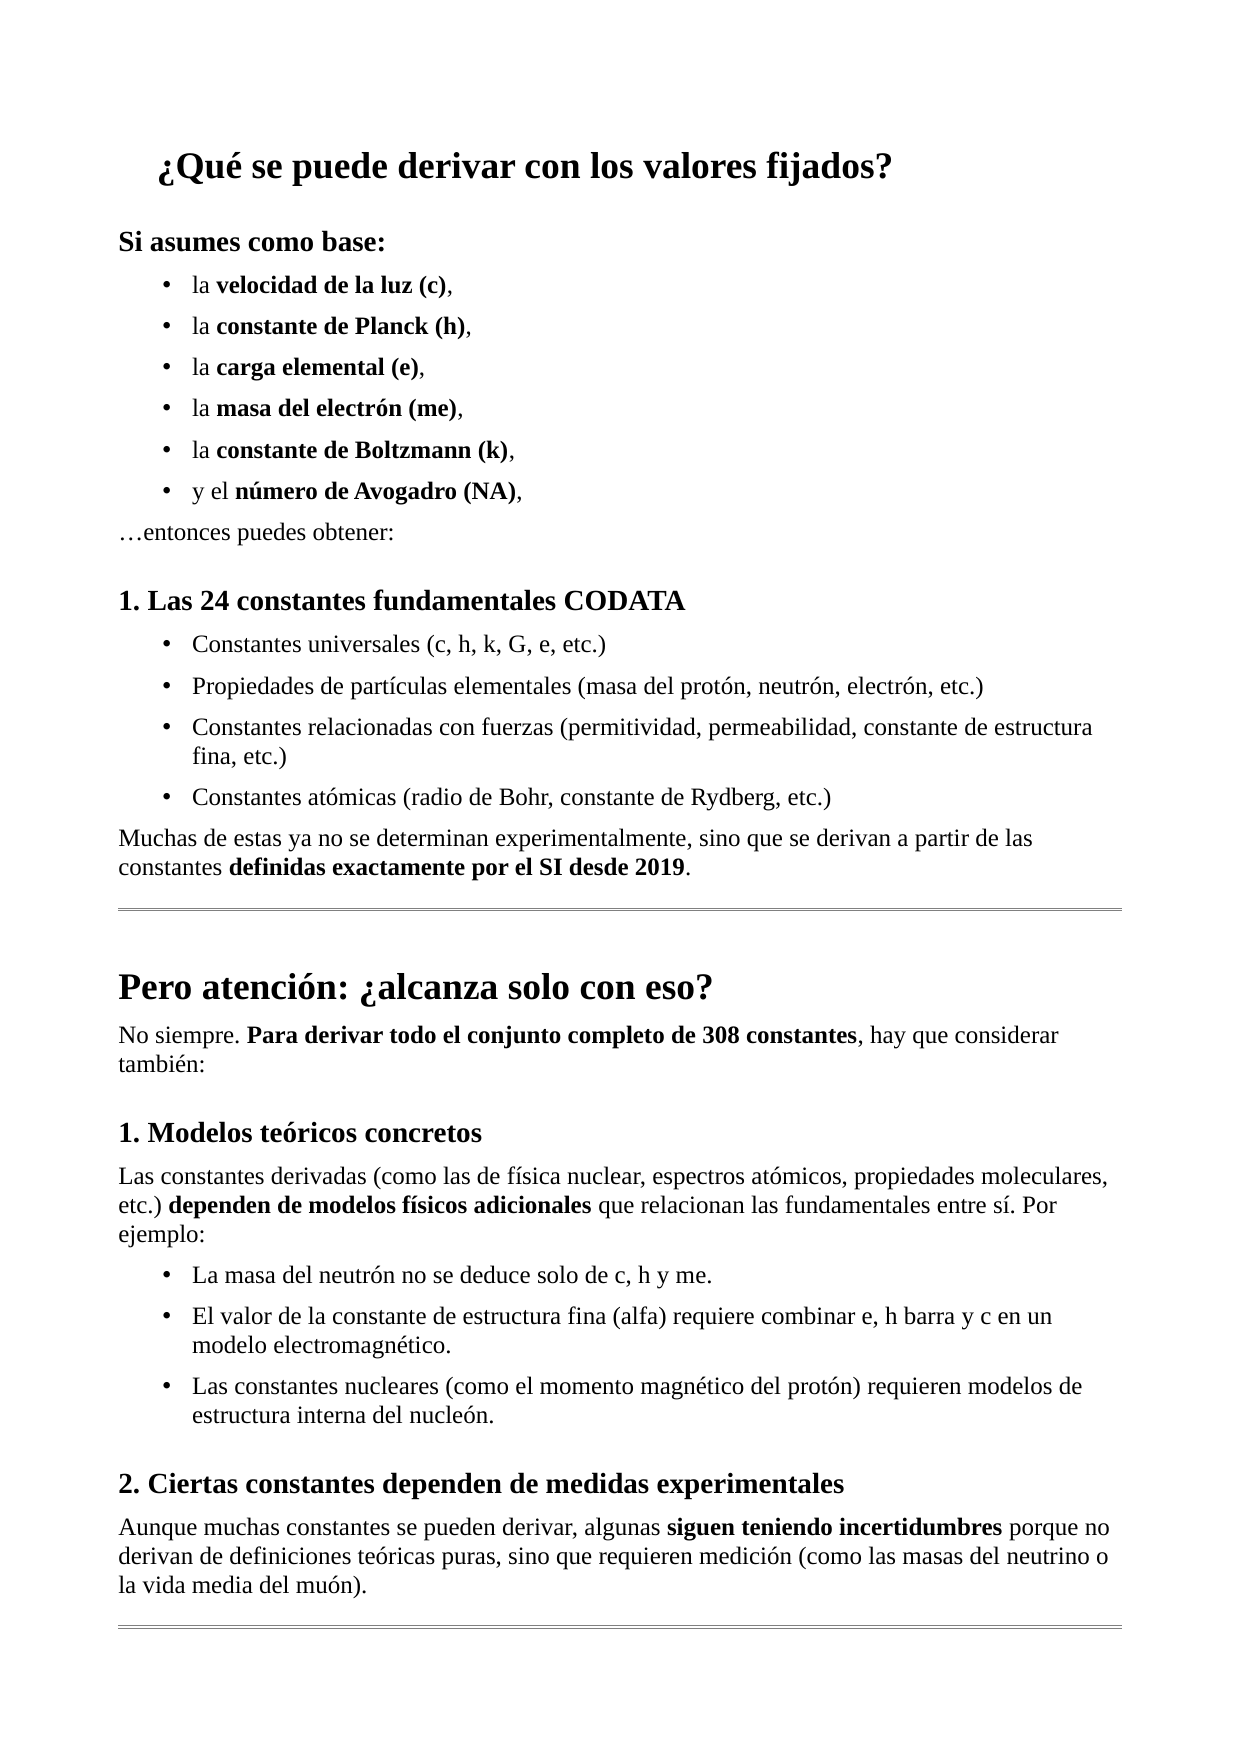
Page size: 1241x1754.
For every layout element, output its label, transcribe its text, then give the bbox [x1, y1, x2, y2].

list y el número de Avogadro (NA), [162, 476, 1122, 505]
text No siempre. Para derivar todo el conjunto completo de 308 constantes, hay que considerar también: [118, 1020, 1122, 1078]
list la carga elemental (e), [162, 352, 1122, 381]
list la constante de Boltzmann (k), [162, 435, 1122, 463]
list Constantes universales (c, h, k, G, e, etc.) [162, 629, 1122, 658]
list El valor de la constante de estructura fina (alfa) requiere combinar e, h barra y c en un modelo electromagnético. [162, 1301, 1122, 1359]
list Constantes relacionadas con fuerzas (permitividad, permeabilidad, constante de estructura fina, etc.) [162, 712, 1122, 769]
subtitle Si asumes como base: [118, 224, 1122, 257]
text Las constantes derivadas (como las de física nuclear, espectros atómicos, propiedades moleculares, etc.) dependen de modelos físicos adicionales que relacionan las fundamentales entre sí. Por ejemplo: [118, 1161, 1122, 1247]
list la constante de Planck (h), [162, 311, 1122, 340]
subtitle 1. Modelos teóricos concretos [118, 1115, 1122, 1149]
list Las constantes nucleares (como el momento magnético del protón) requieren modelos de estructura interna del nucleón. [162, 1371, 1122, 1429]
text Aunque muchas constantes se pueden derivar, algunas siguen teniendo incertidumbres porque no derivan de definiciones teóricas puras, sino que requieren medición (como las masas del neutrino o la vida media del muón). [118, 1512, 1122, 1598]
list la velocidad de la luz (c), [162, 270, 1122, 298]
subtitle 1. Las 24 constantes fundamentales CODATA [118, 583, 1122, 617]
text Muchas de estas ya no se determinan experimentalmente, sino que se derivan a partir de las constantes definidas exactamente por el SI desde 2019. [118, 823, 1122, 881]
subtitle 2. Ciertas constantes dependen de medidas experimentales [118, 1466, 1122, 1500]
subtitle Pero atención: ¿alcanza solo con eso? [118, 964, 1122, 1008]
list Propiedades de partículas elementales (masa del protón, neutrón, electrón, etc.) [162, 671, 1122, 699]
text …entonces puedes obtener: [118, 517, 1122, 546]
subtitle ✅ ¿Qué se puede derivar con los valores fijados? [118, 143, 1122, 186]
list la masa del electrón (me), [162, 393, 1122, 422]
list Constantes atómicas (radio de Bohr, constante de Rydberg, etc.) [162, 782, 1122, 811]
list La masa del neutrón no se deduce solo de c, h y me. [162, 1260, 1122, 1289]
